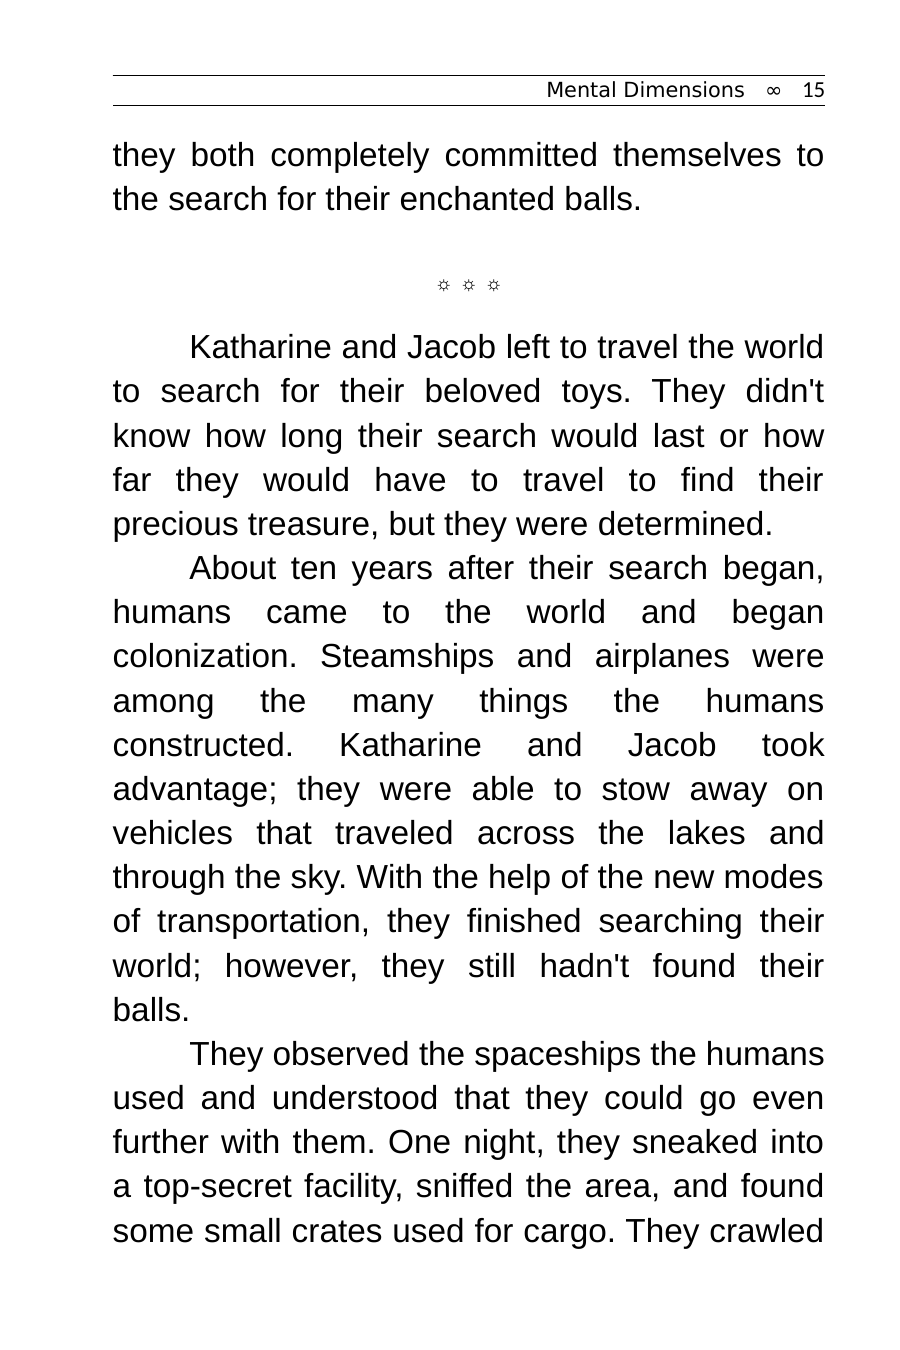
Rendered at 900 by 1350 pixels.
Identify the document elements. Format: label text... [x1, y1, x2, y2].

subtitle About ten years after their search began, humans came to the world and began colonization. Steamships and airplanes were among the many things the humans constructed. Katharine and Jacob took advantage; they were able to stow away on vehicles that traveled across the lakes and through the sky. With the help of the new modes of transportation, they finished searching their world; however, they still hadn't found their balls. [112, 548, 825, 1028]
subtitle they both completely committed themselves to the search for their enchanted balls. [112, 135, 825, 218]
subtitle Katharine and Jacob left to travel the world to search for their beloved toys. They didn't know how long their search would last or how far they would have to travel to find their precious treasure, but they were determined. [112, 327, 825, 542]
text ☼ ☼ ☼ [112, 273, 825, 297]
subtitle They observed the spaceships the humans used and understood that they could go even further with them. One night, they sneaked into a top-secret facility, sniffed the area, and found some small crates used for cargo. They crawled [112, 1034, 825, 1249]
